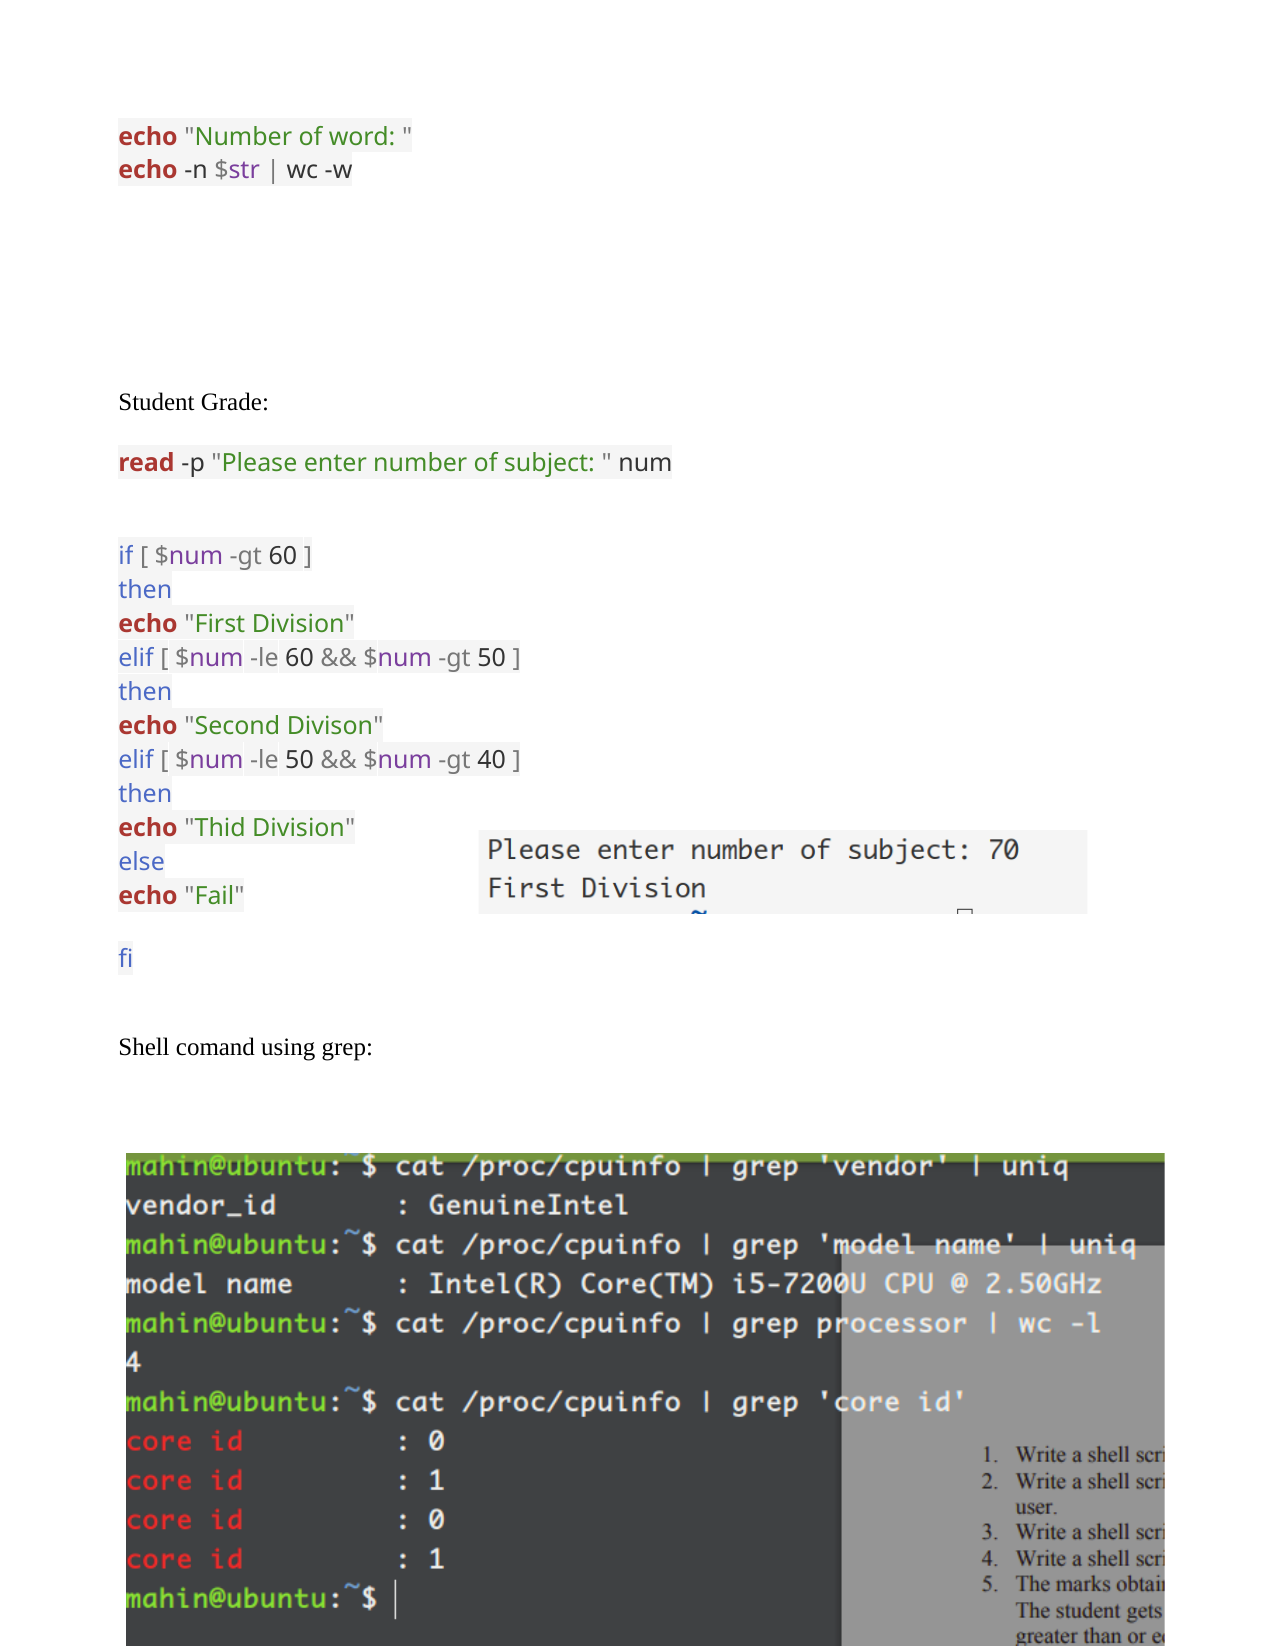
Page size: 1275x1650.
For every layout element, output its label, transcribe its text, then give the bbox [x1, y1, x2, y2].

text fi [118, 941, 1157, 975]
text else [118, 844, 478, 878]
text [1088, 844, 1157, 878]
text echo "Thid Division" [118, 810, 1157, 844]
text echo "Number of word: " [118, 118, 1157, 152]
text Student Grade: [118, 387, 1157, 416]
text echo "First Division" [118, 605, 1157, 639]
text [1088, 878, 1157, 912]
text elif [ $num -le 60 && $num -gt 50 ] [118, 639, 1157, 673]
text if [ $num -gt 60 ] [118, 537, 1157, 571]
picture [478, 830, 1088, 914]
text read -p "Please enter number of subject: " num [118, 445, 1157, 479]
text Shell comand using grep: [118, 1032, 1157, 1061]
text echo "Fail" [118, 878, 478, 912]
text echo "Second Divison" [118, 708, 1157, 742]
text elif [ $num -le 50 && $num -gt 40 ] [118, 742, 1157, 776]
picture [126, 1153, 1165, 1646]
text then [118, 571, 1157, 605]
text echo -n $str | wc -w [118, 152, 1157, 186]
text then [118, 673, 1157, 708]
text then [118, 776, 1157, 810]
